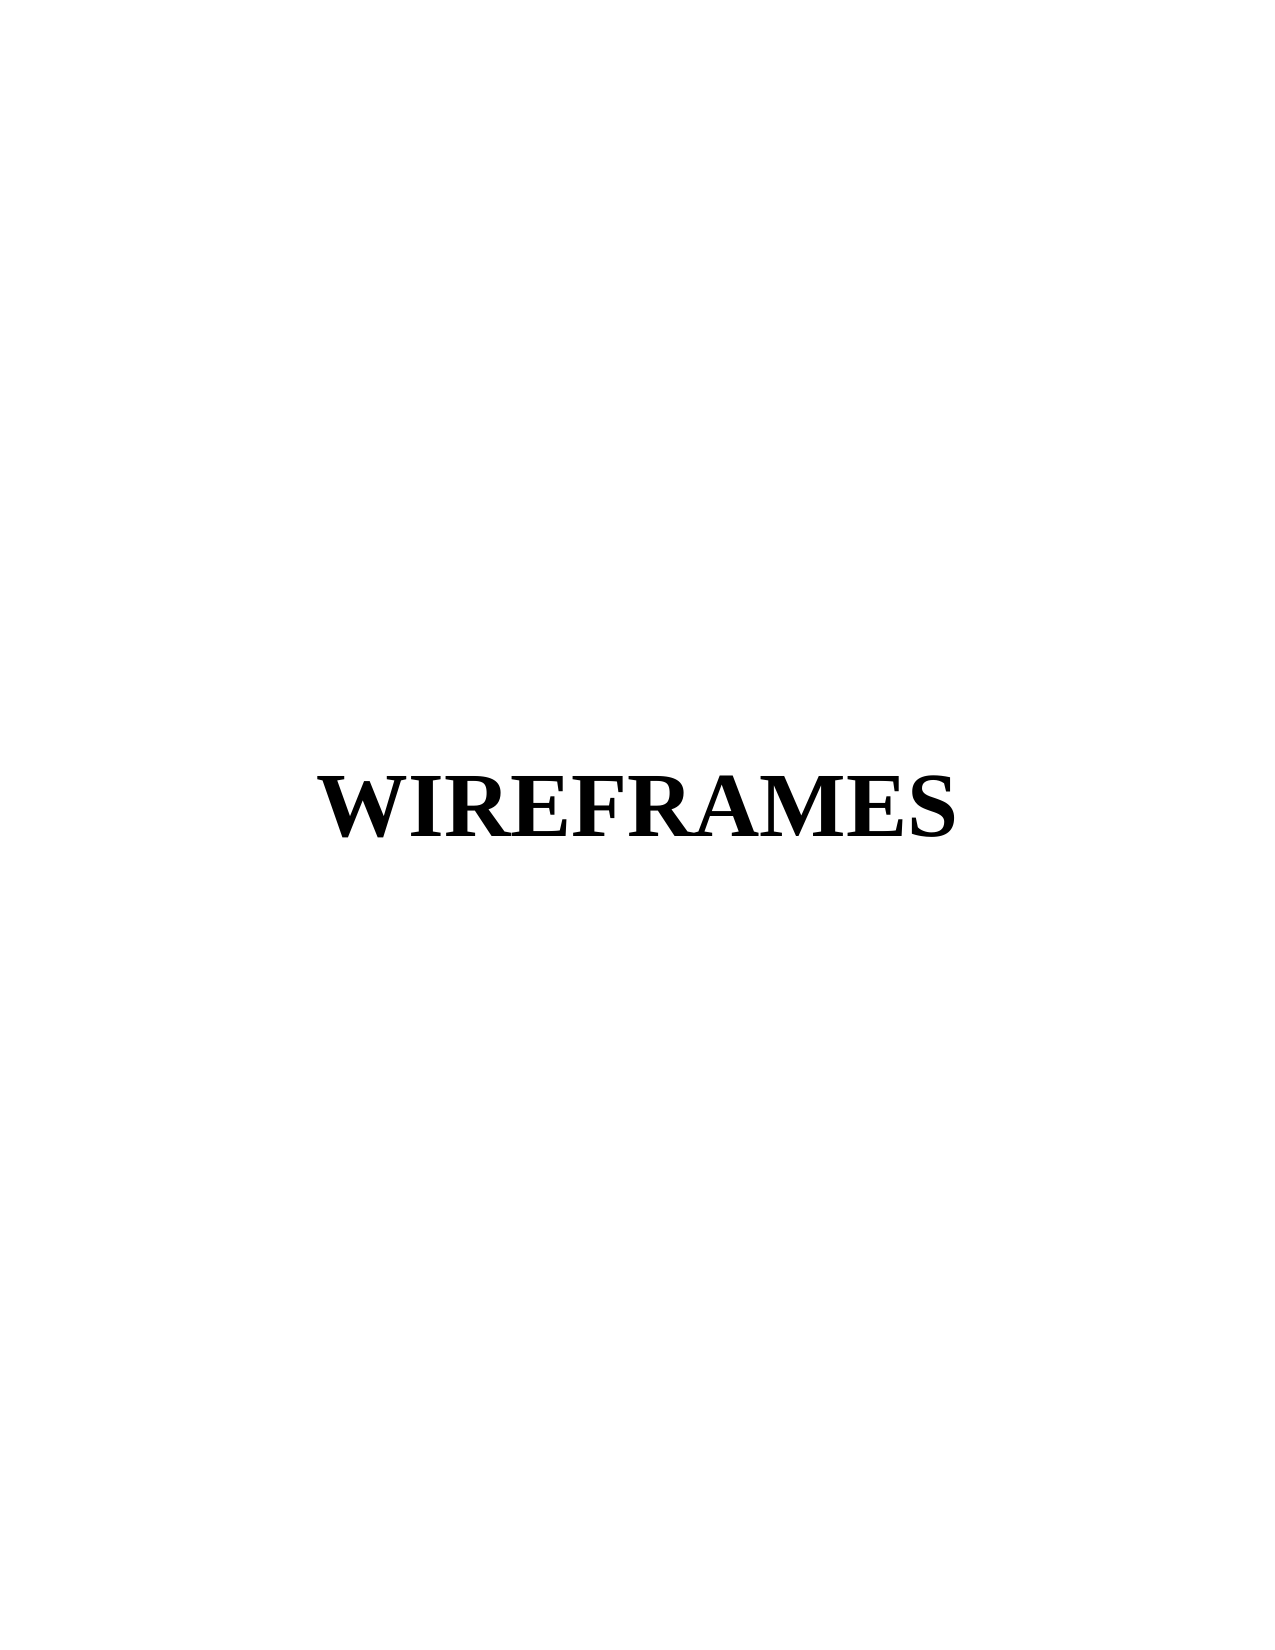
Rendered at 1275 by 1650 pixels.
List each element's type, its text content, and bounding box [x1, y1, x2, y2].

text WIREFRAMES [118, 751, 1157, 856]
